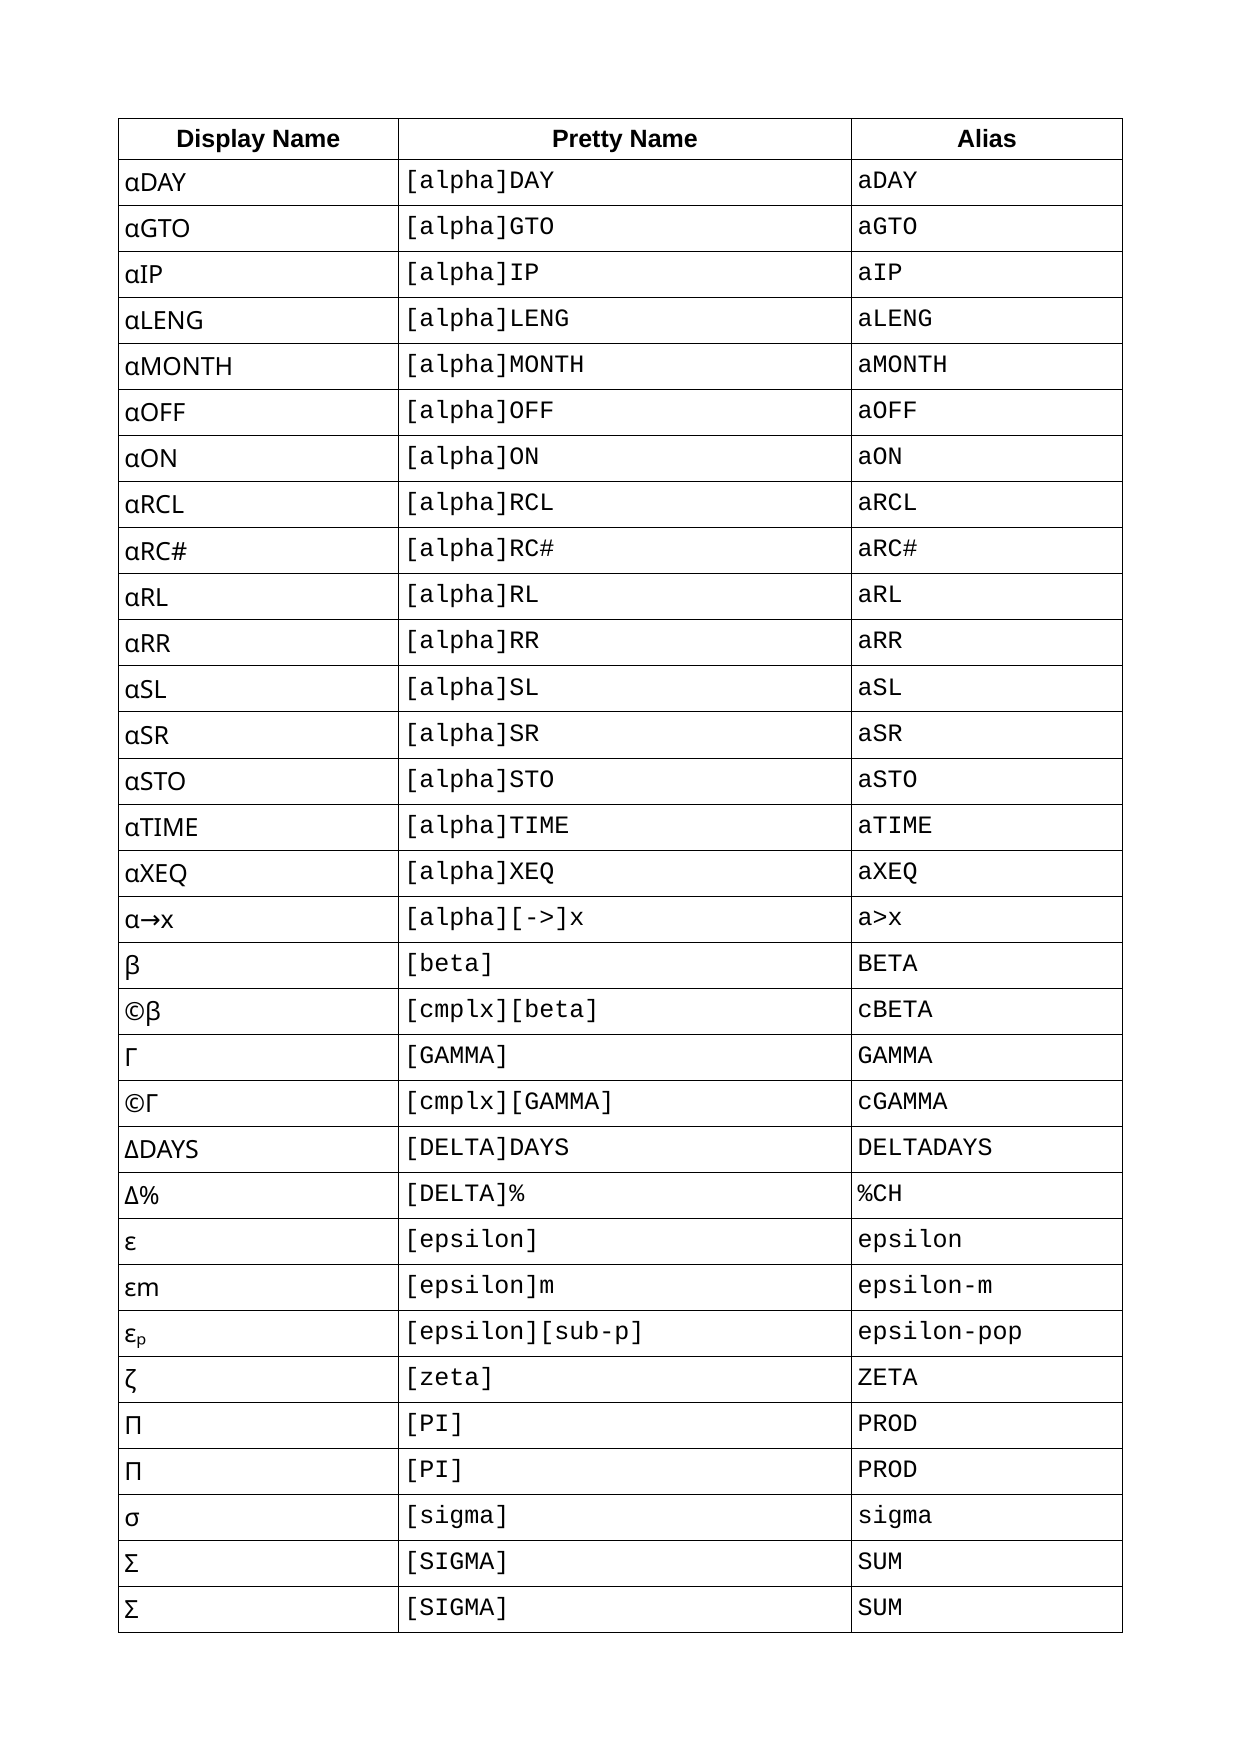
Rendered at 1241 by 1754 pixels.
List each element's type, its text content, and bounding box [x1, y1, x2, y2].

table_cell aXEQ [852, 851, 1122, 896]
table_cell aON [852, 436, 1122, 481]
table_header Alias [852, 119, 1122, 159]
table_cell [DELTA]% [399, 1173, 851, 1218]
table_cell β [119, 943, 398, 988]
table_cell Γ [119, 1035, 398, 1080]
table_cell αOFF [119, 390, 398, 435]
table_cell [epsilon][sub-p] [399, 1311, 851, 1356]
table_cell aRCL [852, 482, 1122, 527]
table_cell [alpha]MONTH [399, 344, 851, 389]
table_cell aTIME [852, 805, 1122, 849]
table_cell [alpha]SL [399, 666, 851, 711]
table_cell SUM [852, 1541, 1122, 1586]
table_cell [alpha]RC# [399, 528, 851, 573]
table_cell [alpha]RCL [399, 482, 851, 527]
table_cell [alpha]SR [399, 712, 851, 757]
table_cell [PI] [399, 1449, 851, 1494]
table_cell [beta] [399, 943, 851, 988]
table_header Pretty Name [399, 119, 851, 159]
table_cell aMONTH [852, 344, 1122, 389]
table_cell αSR [119, 712, 398, 757]
table_cell εₚ [119, 1311, 398, 1356]
table_cell [sigma] [399, 1495, 851, 1540]
table_cell [alpha]IP [399, 252, 851, 297]
table_cell αIP [119, 252, 398, 297]
table_cell [alpha]XEQ [399, 851, 851, 896]
table_cell ζ [119, 1357, 398, 1402]
table_cell SUM [852, 1587, 1122, 1632]
table_cell DELTADAYS [852, 1127, 1122, 1172]
table_cell [SIGMA] [399, 1587, 851, 1632]
table_cell αSL [119, 666, 398, 711]
table_cell GAMMA [852, 1035, 1122, 1080]
table_cell [alpha][->]x [399, 897, 851, 942]
table_cell epsilon-m [852, 1265, 1122, 1310]
table_cell αON [119, 436, 398, 481]
table_cell [alpha]RL [399, 574, 851, 619]
table_cell [alpha]GTO [399, 206, 851, 251]
table_cell [epsilon] [399, 1219, 851, 1264]
table_cell PROD [852, 1449, 1122, 1494]
table_cell [alpha]ON [399, 436, 851, 481]
table_cell Σ [119, 1587, 398, 1632]
table_cell ΔDAYS [119, 1127, 398, 1172]
table_cell εm [119, 1265, 398, 1310]
table_cell [PI] [399, 1403, 851, 1448]
table_cell Σ [119, 1541, 398, 1586]
table_cell [epsilon]m [399, 1265, 851, 1310]
table_cell aRR [852, 620, 1122, 665]
table_cell αMONTH [119, 344, 398, 389]
table_cell [DELTA]DAYS [399, 1127, 851, 1172]
table_cell aLENG [852, 298, 1122, 343]
table_cell [alpha]STO [399, 759, 851, 803]
table_cell [alpha]TIME [399, 805, 851, 849]
table_cell [SIGMA] [399, 1541, 851, 1586]
table_cell aSL [852, 666, 1122, 711]
table_cell αLENG [119, 298, 398, 343]
table_cell BETA [852, 943, 1122, 988]
table_cell cGAMMA [852, 1081, 1122, 1126]
table_cell αDAY [119, 160, 398, 205]
table_cell [cmplx][beta] [399, 989, 851, 1034]
table_cell [alpha]OFF [399, 390, 851, 435]
table_cell [alpha]RR [399, 620, 851, 665]
table_cell Π [119, 1449, 398, 1494]
table_cell αXEQ [119, 851, 398, 896]
table_cell %CH [852, 1173, 1122, 1218]
table_cell ©β [119, 989, 398, 1034]
table_cell αRL [119, 574, 398, 619]
table_cell sigma [852, 1495, 1122, 1540]
table_cell α→x [119, 897, 398, 942]
table_cell [GAMMA] [399, 1035, 851, 1080]
table_cell [cmplx][GAMMA] [399, 1081, 851, 1126]
table_cell αGTO [119, 206, 398, 251]
table_cell [alpha]LENG [399, 298, 851, 343]
table_cell epsilon [852, 1219, 1122, 1264]
table_cell aDAY [852, 160, 1122, 205]
table_cell [zeta] [399, 1357, 851, 1402]
table_cell cBETA [852, 989, 1122, 1034]
table_header Display Name [119, 119, 398, 159]
table_cell ZETA [852, 1357, 1122, 1402]
table_cell αRCL [119, 482, 398, 527]
table_cell aGTO [852, 206, 1122, 251]
table_cell aSR [852, 712, 1122, 757]
table_cell [alpha]DAY [399, 160, 851, 205]
table_cell a>x [852, 897, 1122, 942]
table_cell Δ% [119, 1173, 398, 1218]
table_cell αRC# [119, 528, 398, 573]
table_cell aRC# [852, 528, 1122, 573]
table_cell αSTO [119, 759, 398, 803]
table_cell aRL [852, 574, 1122, 619]
table_cell ©Γ [119, 1081, 398, 1126]
table_cell αRR [119, 620, 398, 665]
table_cell aSTO [852, 759, 1122, 803]
table_cell PROD [852, 1403, 1122, 1448]
table_cell ε [119, 1219, 398, 1264]
table_cell aOFF [852, 390, 1122, 435]
table_cell αTIME [119, 805, 398, 849]
table_cell Π [119, 1403, 398, 1448]
table_cell aIP [852, 252, 1122, 297]
table_cell epsilon-pop [852, 1311, 1122, 1356]
table_cell σ [119, 1495, 398, 1540]
